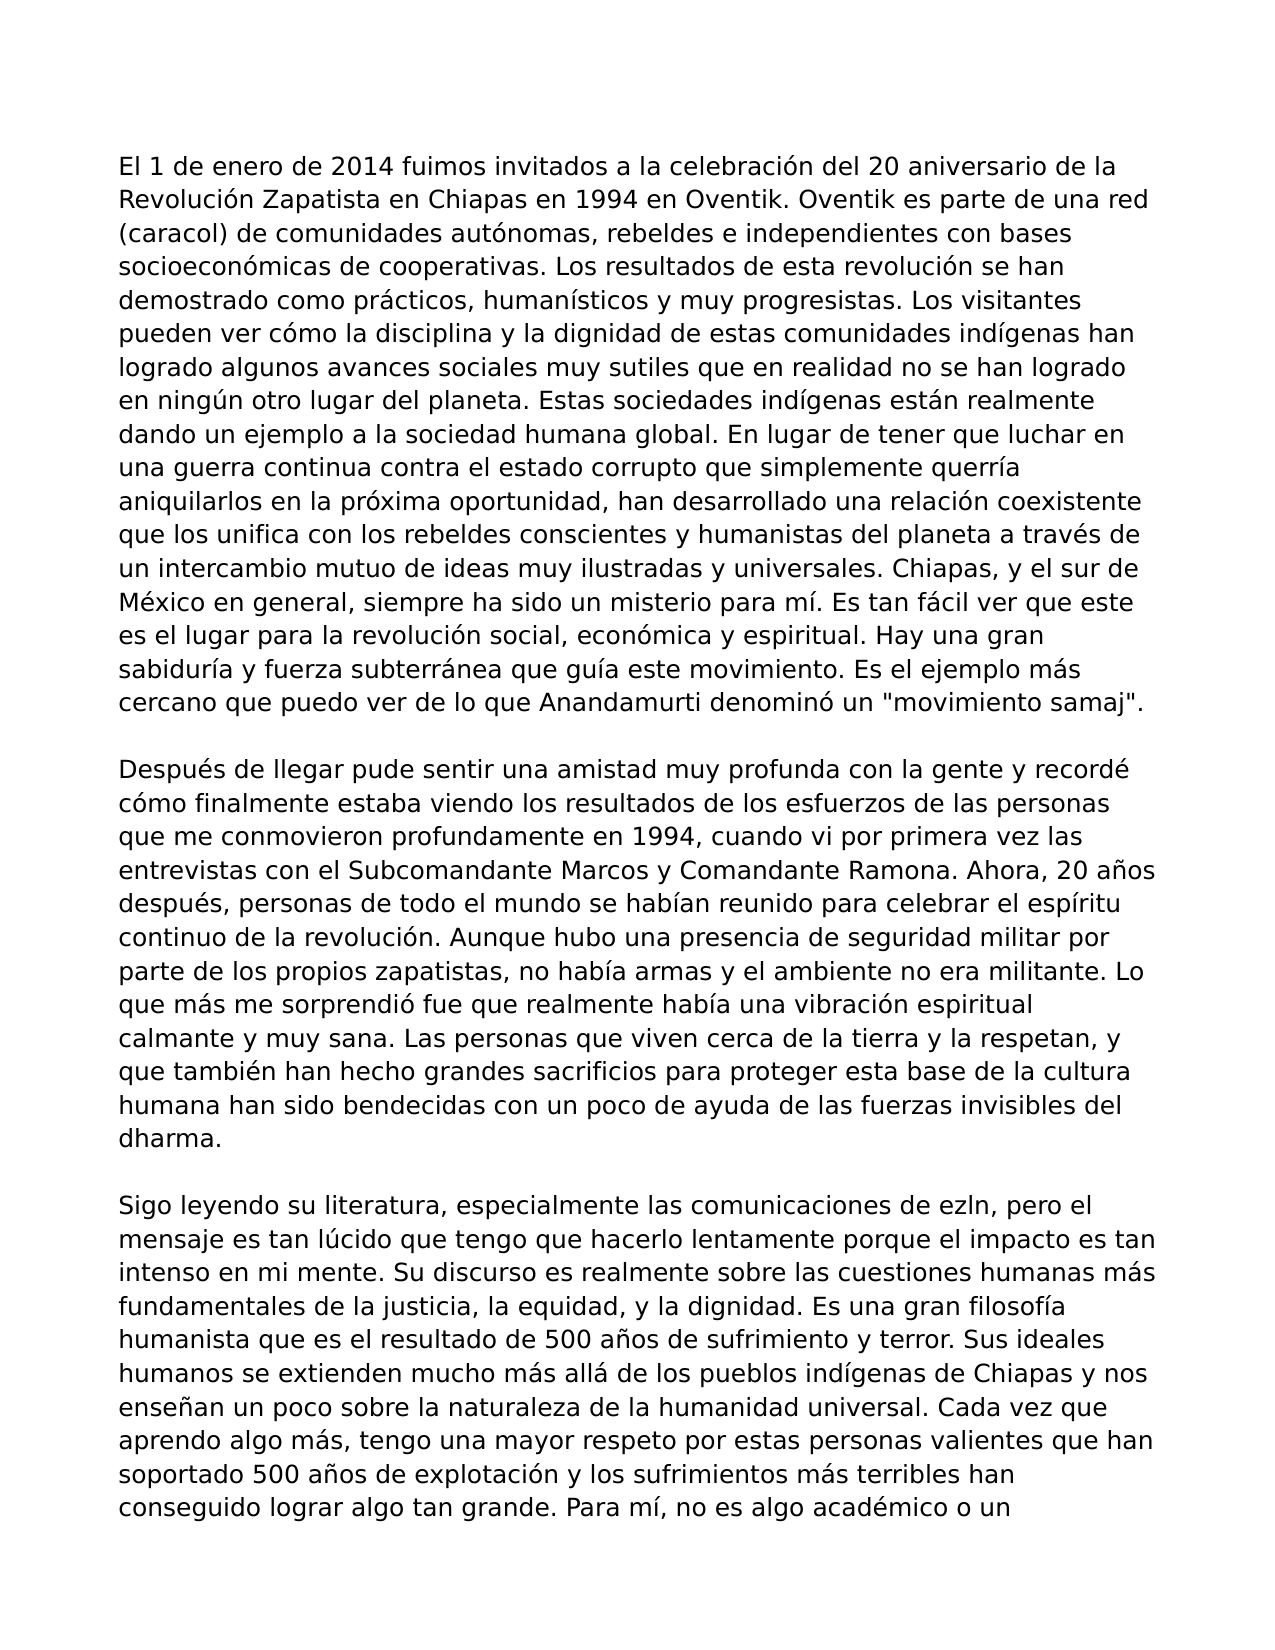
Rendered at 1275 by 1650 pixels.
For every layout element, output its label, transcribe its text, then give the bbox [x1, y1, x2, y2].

text El 1 de enero de 2014 fuimos invitados a la celebración del 20 aniversario de la Revolución Zapatista en Chiapas en 1994 en Oventik. Oventik es parte de una red (caracol) de comunidades autónomas, rebeldes e independientes con bases socioeconómicas de cooperativas. Los resultados de esta revolución se han demostrado como prácticos, humanísticos y muy progresistas. Los visitantes pueden ver cómo la disciplina y la dignidad de estas comunidades indígenas han logrado algunos avances sociales muy sutiles que en realidad no se han logrado en ningún otro lugar del planeta. Estas sociedades indígenas están realmente dando un ejemplo a la sociedad humana global. En lugar de tener que luchar en una guerra continua contra el estado corrupto que simplemente querría aniquilarlos en la próxima oportunidad, han desarrollado una relación coexistente que los unifica con los rebeldes conscientes y humanistas del planeta a través de un intercambio mutuo de ideas muy ilustradas y universales. Chiapas, y el sur de México en general, siempre ha sido un misterio para mí. Es tan fácil ver que este es el lugar para la revolución social, económica y espiritual. Hay una gran sabiduría y fuerza subterránea que guía este movimiento. Es el ejemplo más cercano que puedo ver de lo que Anandamurti denominó un "movimiento samaj". Después de llegar pude sentir una amistad muy profunda con la gente y recordé cómo finalmente estaba viendo los resultados de los esfuerzos de las personas que me conmovieron profundamente en 1994, cuando vi por primera vez las entrevistas con el Subcomandante Marcos y Comandante Ramona. Ahora, 20 años después, personas de todo el mundo se habían reunido para celebrar el espíritu continuo de la revolución. Aunque hubo una presencia de seguridad militar por parte de los propios zapatistas, no había armas y el ambiente no era militante. Lo que más me sorprendió fue que realmente había una vibración espiritual calmante y muy sana. Las personas que viven cerca de la tierra y la respetan, y que también han hecho grandes sacrificios para proteger esta base de la cultura humana han sido bendecidas con un poco de ayuda de las fuerzas invisibles del dharma. Sigo leyendo su literatura, especialmente las comunicaciones de ezln, pero el mensaje es tan lúcido que tengo que hacerlo lentamente porque el impacto es tan intenso en mi mente. Su discurso es realmente sobre las cuestiones humanas más fundamentales de la justicia, la equidad, y la dignidad. Es una gran filosofía humanista que es el resultado de 500 años de sufrimiento y terror. Sus ideales humanos se extienden mucho más allá de los pueblos indígenas de Chiapas y nos enseñan un poco sobre la naturaleza de la humanidad universal. Cada vez que aprendo algo más, tengo una mayor respeto por estas personas valientes que han soportado 500 años de explotación y los sufrimientos más terribles han conseguido lograr algo tan grande. Para mí, no es algo académico o un [118, 118, 1157, 1522]
